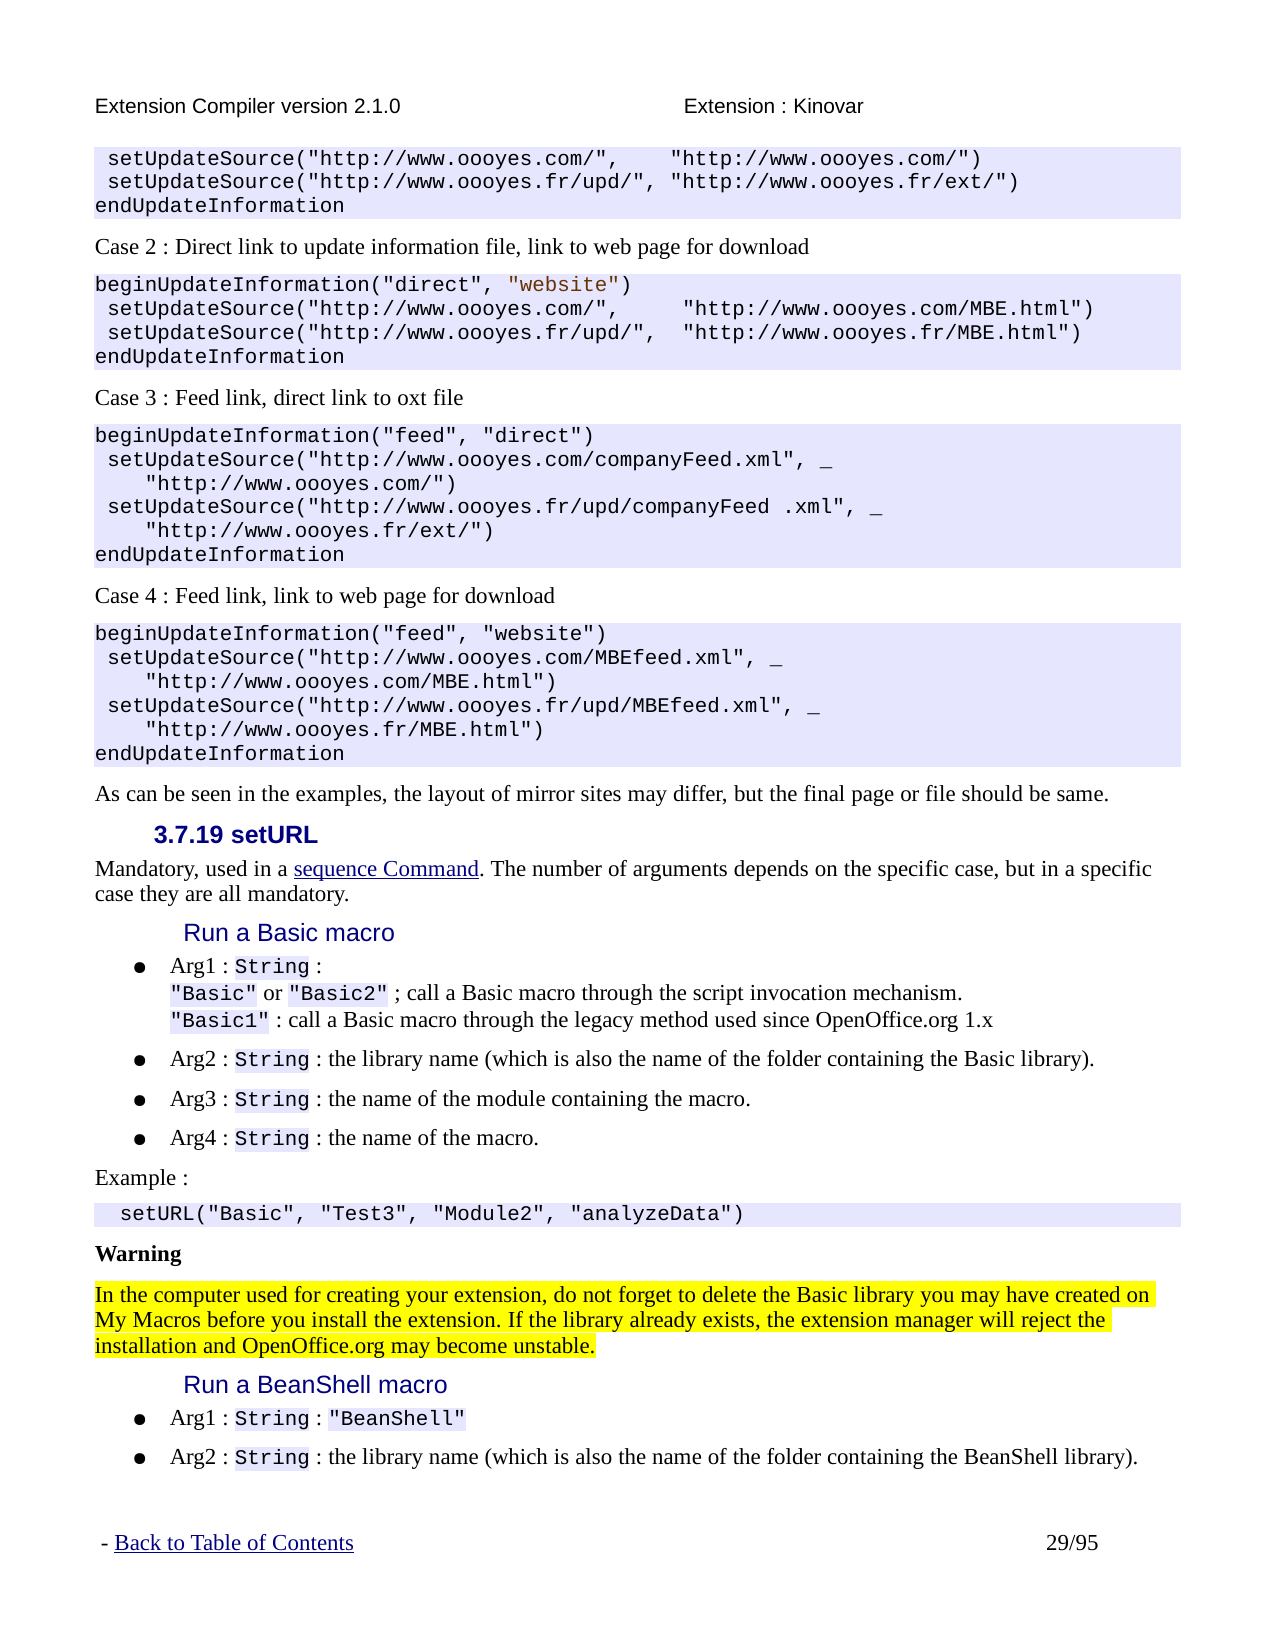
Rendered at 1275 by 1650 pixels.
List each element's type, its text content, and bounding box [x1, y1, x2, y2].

text setUpdateSource("http://www.oooyes.fr/upd/companyFeed .xml", _ [94, 496, 1181, 520]
list Arg1 : String : "BeanShell" [132, 1404, 1181, 1431]
text endUpdateInformation [94, 346, 1181, 370]
text setUpdateSource("http://www.oooyes.com/", "http://www.oooyes.com/MBE.html") [94, 298, 1181, 322]
text beginUpdateInformation("direct", "website") [619, 274, 1181, 298]
text Warning [94, 1241, 1181, 1267]
list Arg1 : String : "Basic" or "Basic2" ; call a Basic macro through the script invocation mechanism. "Basic1" : call a Basic macro through the legacy method used since OpenOffice.org 1.x [132, 953, 1181, 1034]
text setUpdateSource("http://www.oooyes.fr/upd/MBEfeed.xml", _ [94, 695, 1181, 719]
list Arg2 : String : the library name (which is also the name of the folder containing the Basic library). [132, 1046, 1181, 1073]
text setUpdateSource("http://www.oooyes.com/companyFeed.xml", _ [94, 448, 1181, 472]
text endUpdateInformation [94, 195, 1181, 219]
text setUpdateSource("http://www.oooyes.fr/upd/", "http://www.oooyes.fr/ext/") [94, 171, 1181, 195]
text setURL("Basic", "Test3", "Module2", "analyzeData") [94, 1203, 1181, 1227]
text "http://www.oooyes.fr/ext/") [94, 520, 1181, 544]
text beginUpdateInformation("direct", "website") [94, 274, 507, 298]
text "http://www.oooyes.com/MBE.html") [94, 671, 1181, 695]
text beginUpdateInformation("feed", "website") [94, 623, 1181, 647]
text endUpdateInformation [94, 743, 1181, 767]
subtitle setURL [153, 821, 1181, 849]
text setUpdateSource("http://www.oooyes.com/", "http://www.oooyes.com/") [94, 147, 1181, 171]
text setUpdateSource("http://www.oooyes.com/MBEfeed.xml", _ [94, 647, 1181, 671]
text Case 3 : Feed link, direct link to oxt file [94, 384, 1181, 410]
list Arg4 : String : the name of the macro. [132, 1125, 1181, 1152]
text Mandatory, used in a sequence Command. The number of arguments depends on the specific case, but in a specific case they are all mandatory. [94, 855, 1181, 906]
subtitle Run a BeanShell macro [183, 1371, 1181, 1398]
subtitle Run a Basic macro [183, 919, 1181, 947]
text "http://www.oooyes.com/") [94, 472, 1181, 496]
text Example : [94, 1165, 1181, 1190]
text setUpdateSource("http://www.oooyes.fr/upd/", "http://www.oooyes.fr/MBE.html") [94, 322, 1181, 346]
list Arg2 : String : the library name (which is also the name of the folder containing the BeanShell library). [132, 1444, 1181, 1471]
text endUpdateInformation [94, 544, 1181, 568]
text Case 4 : Feed link, link to web page for download [94, 583, 1181, 608]
list Arg3 : String : the name of the module containing the macro. [132, 1086, 1181, 1113]
text beginUpdateInformation("feed", "direct") [94, 424, 1181, 448]
text Case 2 : Direct link to update information file, link to web page for download [94, 234, 1181, 259]
text "http://www.oooyes.fr/MBE.html") [94, 719, 1181, 743]
text As can be seen in the examples, the layout of mirror sites may differ, but the final page or file should be same. [94, 781, 1181, 807]
text In the computer used for creating your extension, do not forget to delete the Basic library you may have created on My Macros before you install the extension. If the library already exists, the extension manager will reject the installation and OpenOffice.org may become unstable. [94, 1281, 1181, 1358]
